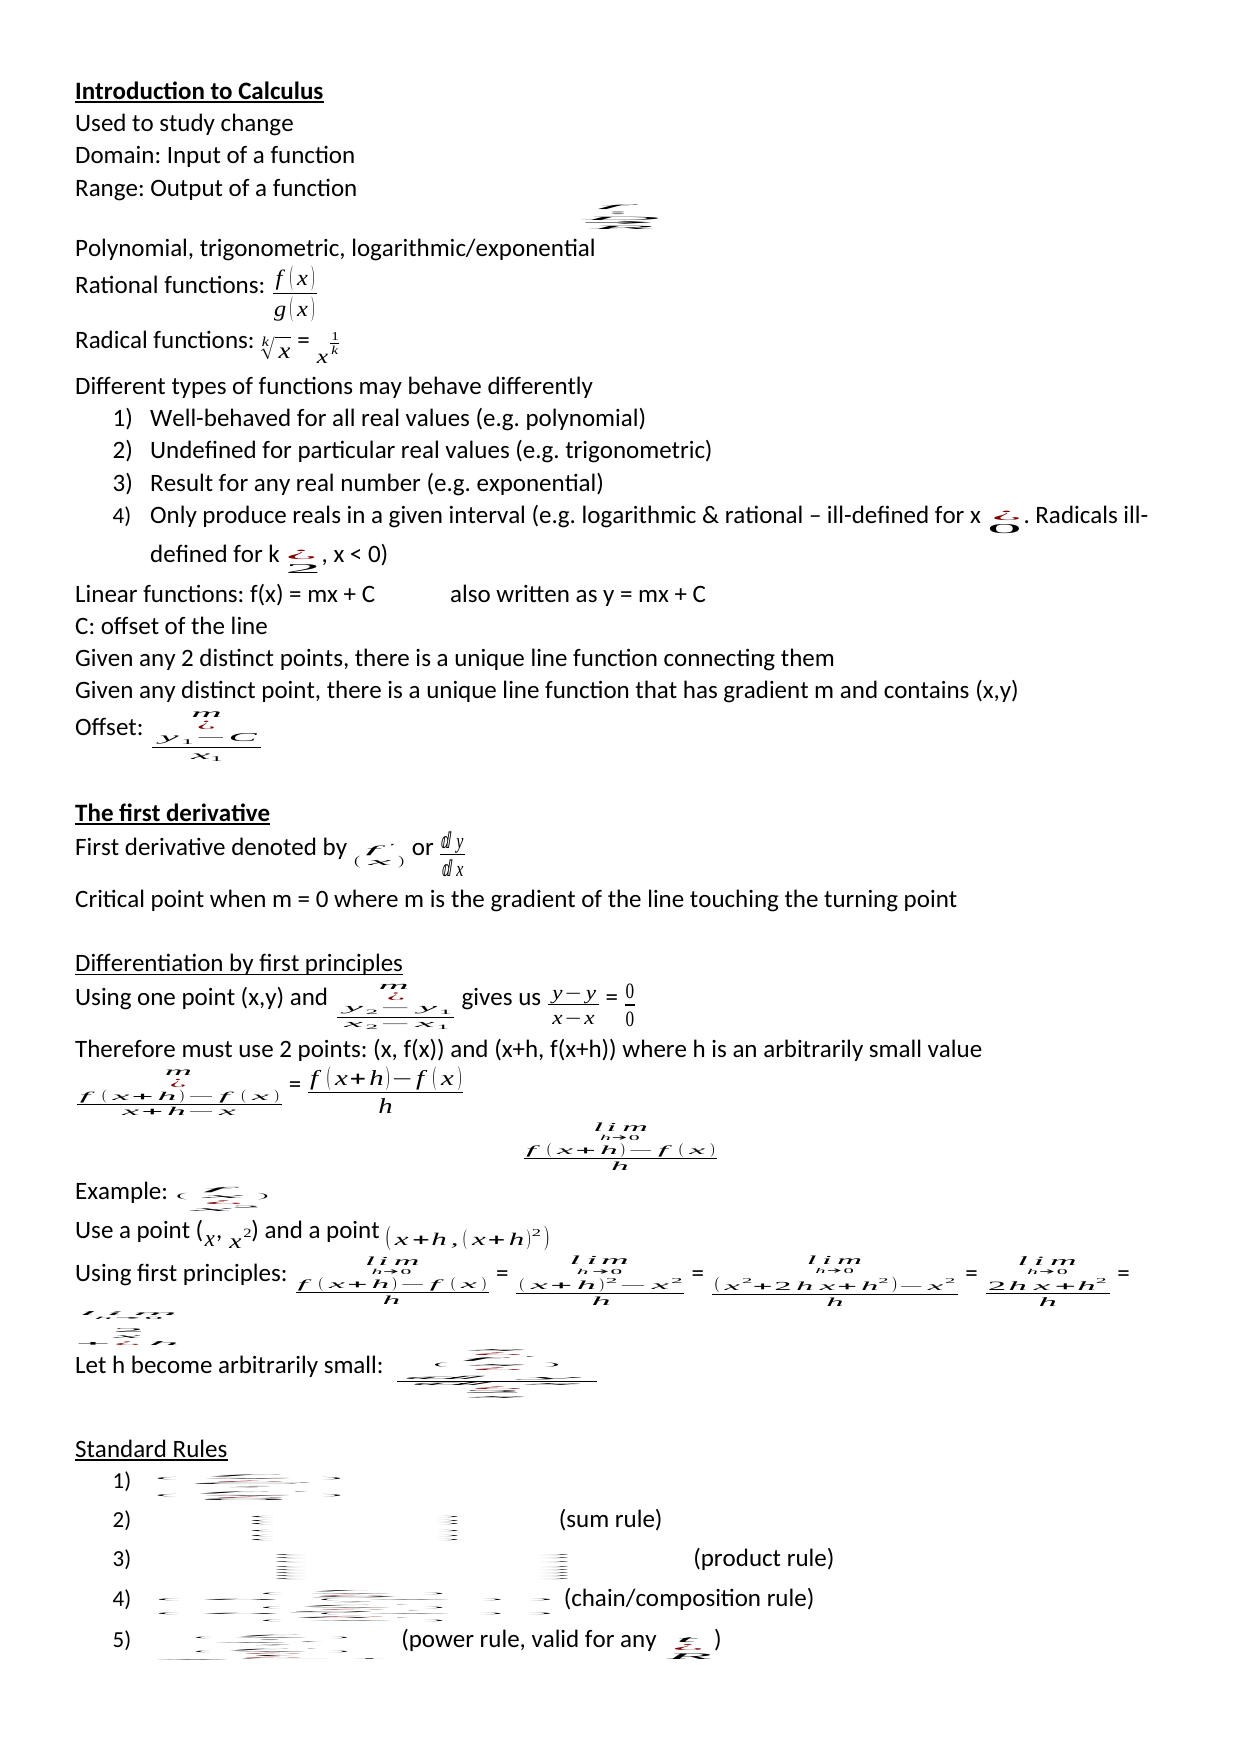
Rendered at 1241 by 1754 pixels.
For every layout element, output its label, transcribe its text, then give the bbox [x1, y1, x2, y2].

text Used to study change [75, 107, 1165, 138]
text Polynomial, trigonometric, logarithmic/exponential [75, 232, 1165, 263]
text Given any distinct point, there is a unique line function that has gradient m and contains (x,y) [75, 675, 1165, 705]
text Therefore must use 2 points: (x, f(x)) and (x+h, f(x+h)) where h is an arbitrarily small value [75, 1033, 1165, 1064]
text Different types of functions may behave differently [75, 370, 1165, 400]
list (product rule) [112, 1542, 1165, 1580]
text Introduction to Calculus [75, 75, 1165, 106]
text Rational functions: [75, 265, 1165, 322]
text Offset: [75, 707, 1165, 763]
list Result for any real number (e.g. exponential) [112, 467, 1165, 497]
text Using first principles: = = = = [75, 1254, 1165, 1346]
list (power rule, valid for any ) [112, 1623, 1165, 1661]
text Given any 2 distinct points, there is a unique line function connecting them [75, 642, 1165, 673]
text C: offset of the line [75, 610, 1165, 641]
list Undefined for particular real values (e.g. trigonometric) [112, 434, 1165, 465]
text Critical point when m = 0 where m is the gradient of the line touching the turning point [75, 883, 1165, 913]
text First derivative denoted by or [75, 829, 1165, 881]
text Radical functions: = [75, 324, 1165, 368]
text Standard Rules [75, 1433, 1165, 1464]
text Using one point (x,y) and gives us = [75, 980, 1165, 1031]
text Linear functions: f(x) = mx + C also written as y = mx + C [75, 578, 1165, 608]
text = [75, 1065, 1165, 1118]
text The first derivative [75, 797, 1165, 828]
text Use a point (, ) and a point [75, 1214, 1165, 1252]
list Only produce reals in a given interval (e.g. logarithmic & rational – ill-defined for x . Radicals ill-defined for k , x < 0) [112, 499, 1165, 576]
text Example: [75, 1175, 1165, 1213]
list (chain/composition rule) [112, 1582, 1165, 1622]
text Range: Output of a function [75, 172, 1165, 202]
list (sum rule) [112, 1503, 1165, 1541]
text Differentiation by first principles [75, 947, 1165, 978]
text Domain: Input of a function [75, 139, 1165, 170]
text Let h become arbitrarily small: [75, 1348, 1165, 1399]
list Well-behaved for all real values (e.g. polynomial) [112, 402, 1165, 433]
